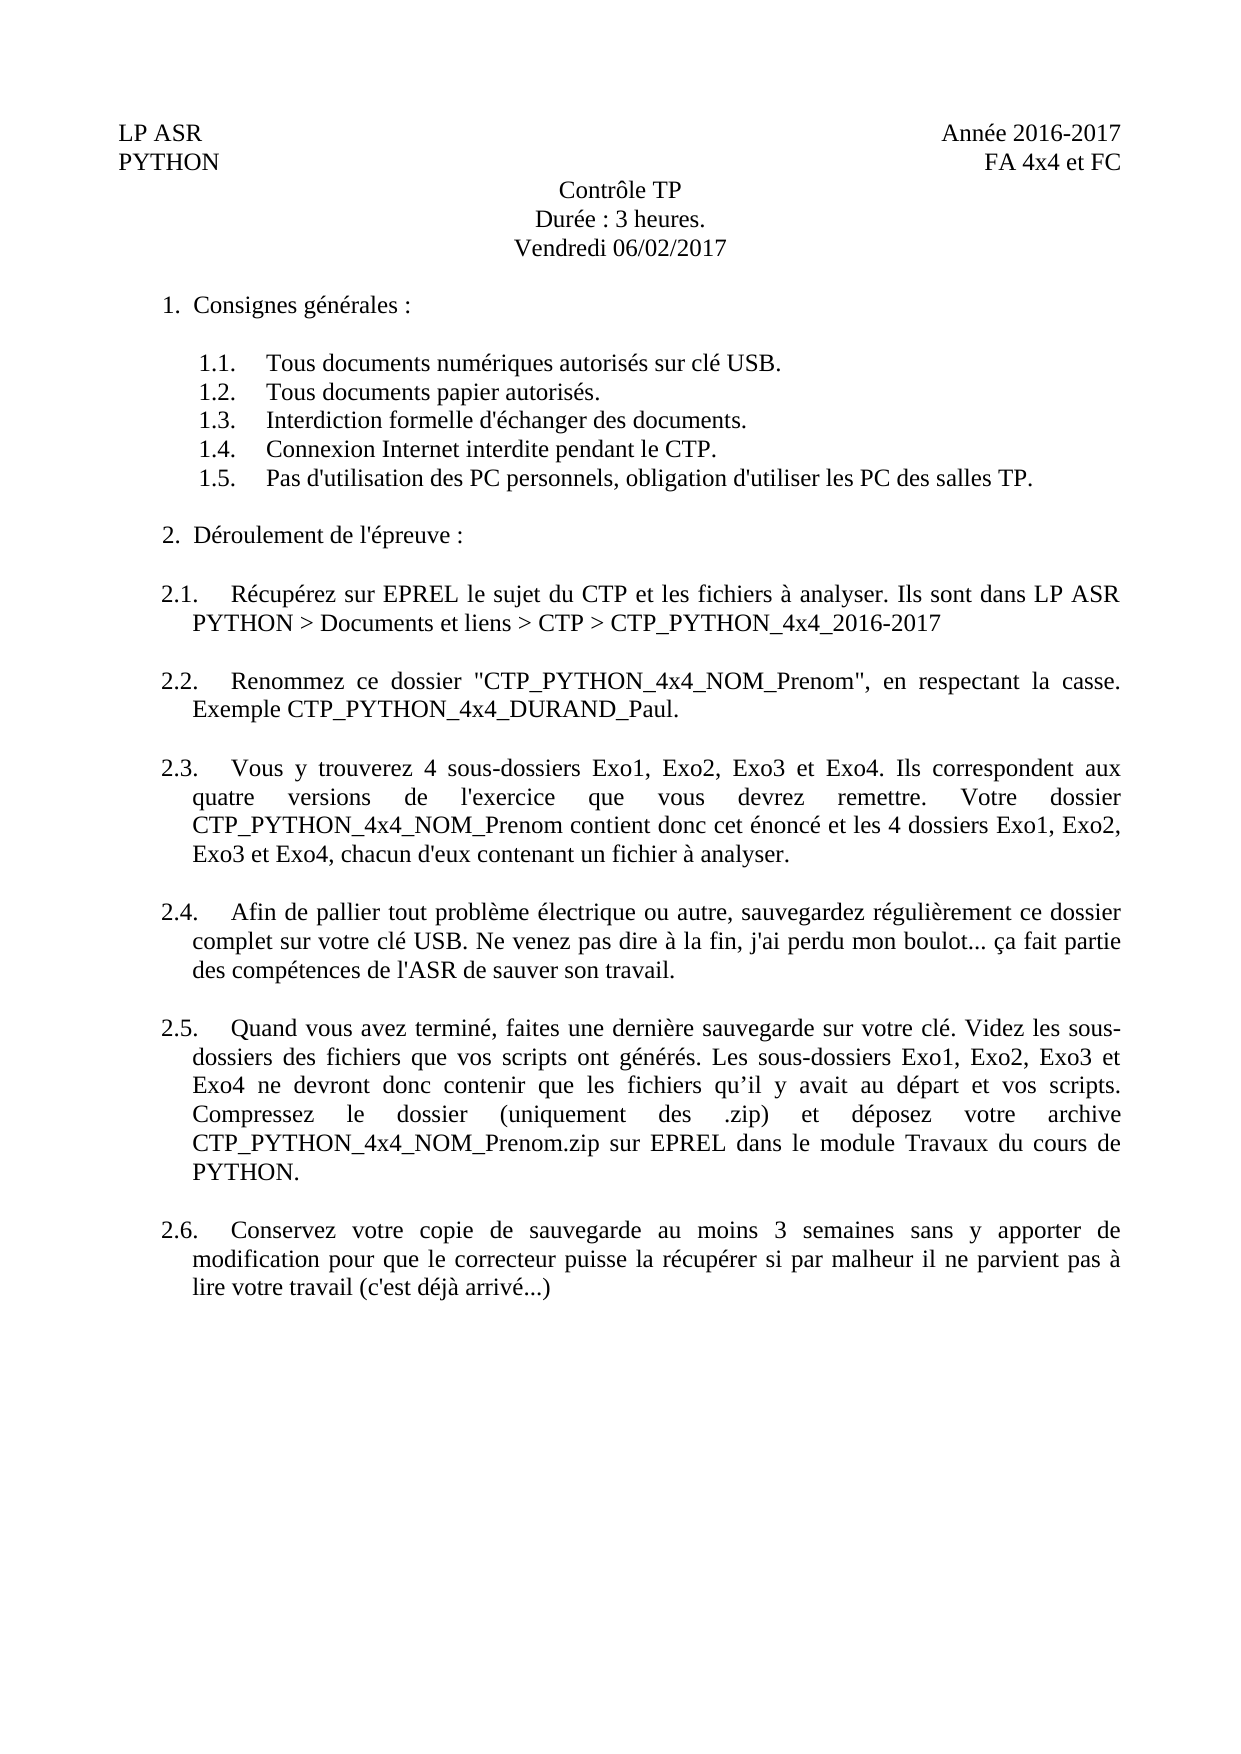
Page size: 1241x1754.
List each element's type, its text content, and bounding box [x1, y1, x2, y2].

list Renommez ce dossier "CTP_PYTHON_4x4_NOM_Prenom", en respectant la casse. Exemple CTP_PYTHON_4x4_DURAND_Paul. [154, 666, 1122, 723]
text Vendredi 06/02/2017 [118, 233, 1122, 262]
list Interdiction formelle d'échanger des documents. [192, 406, 1122, 434]
list Quand vous avez terminé, faites une dernière sauvegarde sur votre clé. Videz les sous-dossiers des fichiers que vos scripts ont générés. Les sous-dossiers Exo1, Exo2, Exo3 et Exo4 ne devront donc contenir que les fichiers qu’il y avait au départ et vos scripts. Compressez le dossier (uniquement des .zip) et déposez votre archive CTP_PYTHON_4x4_NOM_Prenom.zip sur EPREL dans le module Travaux du cours de PYTHON. [154, 1013, 1122, 1186]
list Afin de pallier tout problème électrique ou autre, sauvegardez régulièrement ce dossier complet sur votre clé USB. Ne venez pas dire à la fin, j'ai perdu mon boulot... ça fait partie des compétences de l'ASR de sauver son travail. [154, 897, 1122, 983]
text Durée : 3 heures. [118, 204, 1122, 233]
text Contrôle TP [118, 176, 1122, 204]
list Tous documents numériques autorisés sur clé USB. [192, 348, 1122, 377]
list Déroulement de l'épreuve : [156, 521, 1122, 549]
list Consignes générales : [156, 291, 1122, 319]
list Connexion Internet interdite pendant le CTP. [192, 434, 1122, 463]
list Vous y trouverez 4 sous-dossiers Exo1, Exo2, Exo3 et Exo4. Ils correspondent aux quatre versions de l'exercice que vous devrez remettre. Votre dossier CTP_PYTHON_4x4_NOM_Prenom contient donc cet énoncé et les 4 dossiers Exo1, Exo2, Exo3 et Exo4, chacun d'eux contenant un fichier à analyser. [154, 753, 1122, 868]
list Tous documents papier autorisés. [192, 377, 1122, 406]
text LP ASR Année 2016-2017 [118, 118, 1122, 147]
list Conservez votre copie de sauvegarde au moins 3 semaines sans y apporter de modification pour que le correcteur puisse la récupérer si par malheur il ne parvient pas à lire votre travail (c'est déjà arrivé...) [154, 1215, 1122, 1301]
list Pas d'utilisation des PC personnels, obligation d'utiliser les PC des salles TP. [192, 463, 1122, 492]
list Récupérez sur EPREL le sujet du CTP et les fichiers à analyser. Ils sont dans LP ASR PYTHON > Documents et liens > CTP > CTP_PYTHON_4x4_2016-2017 [154, 579, 1122, 636]
text PYTHON FA 4x4 et FC [118, 147, 1122, 176]
